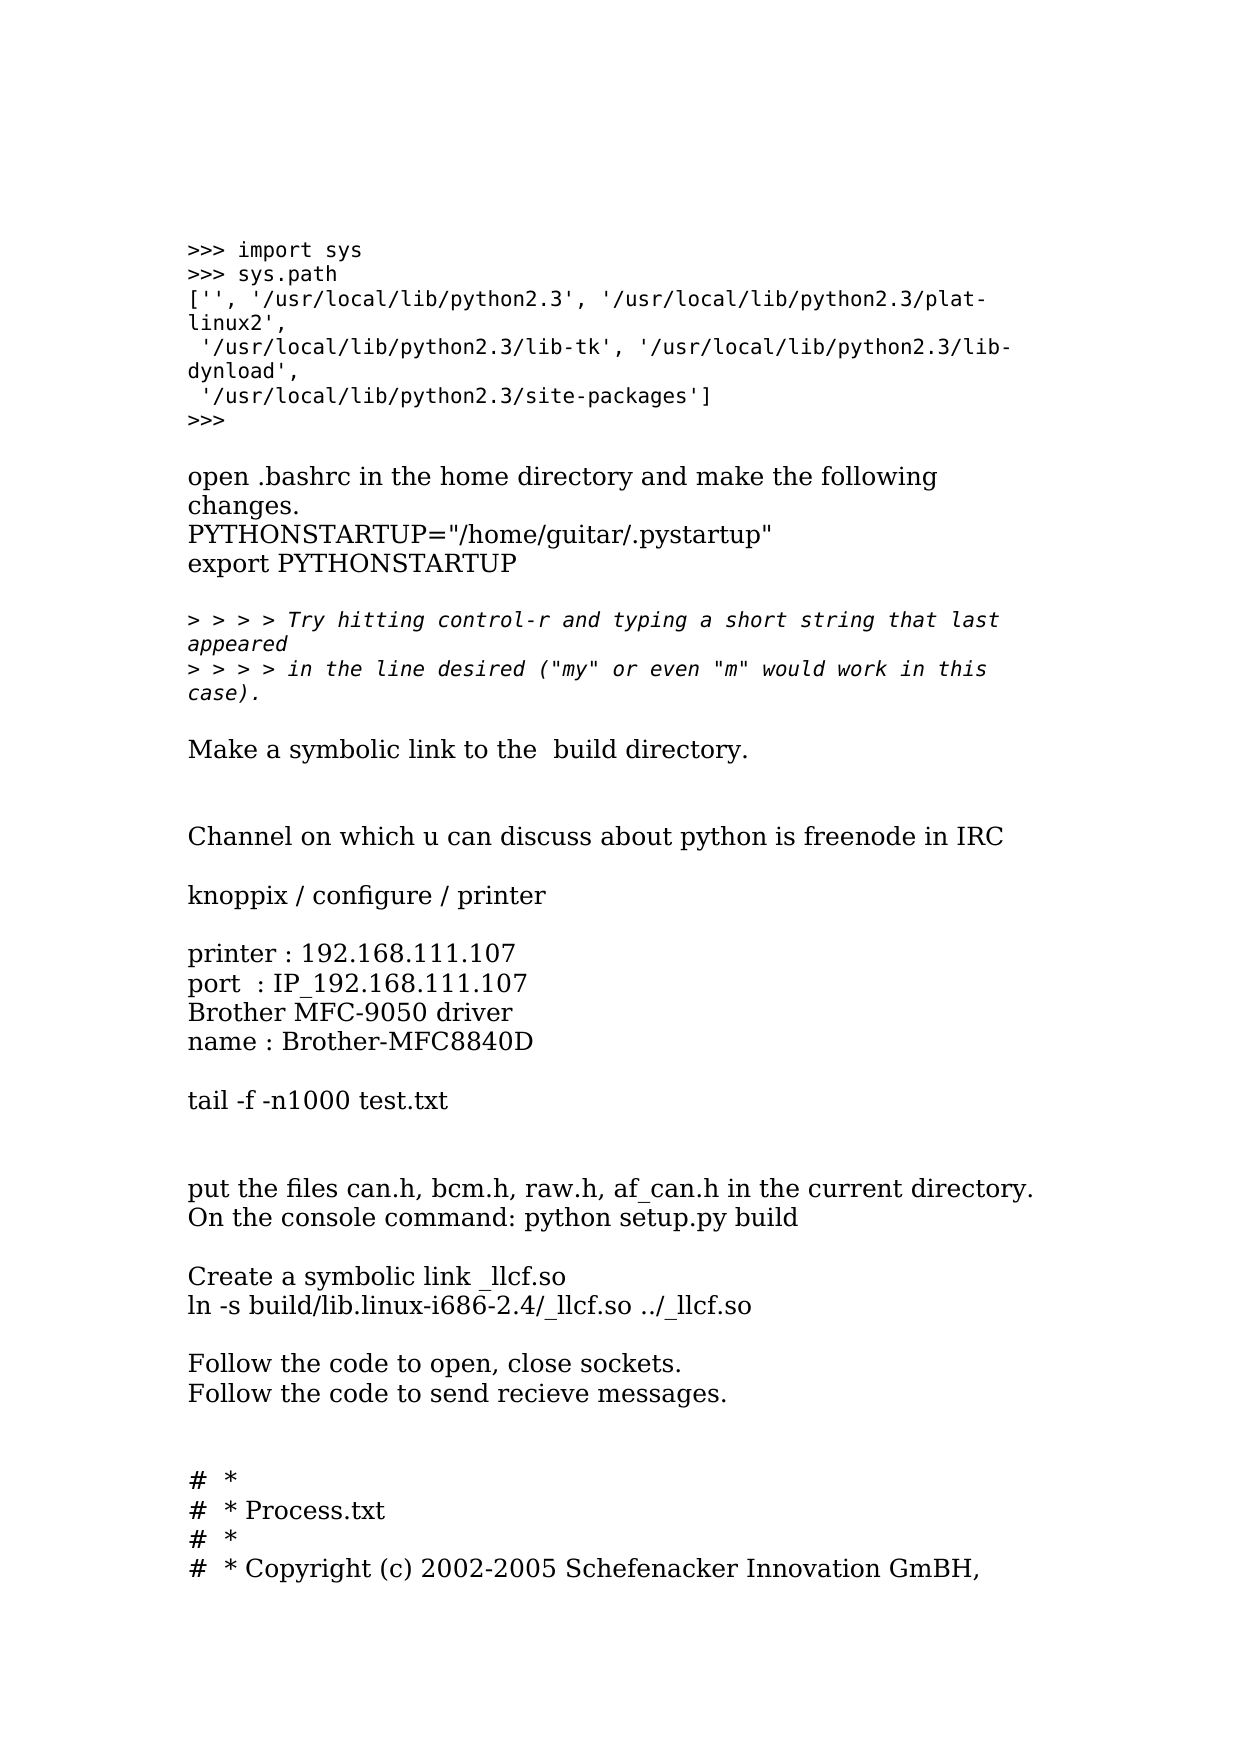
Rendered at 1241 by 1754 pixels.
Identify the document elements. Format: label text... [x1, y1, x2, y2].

text Create a symbolic link _llcf.so [187, 1262, 1053, 1291]
text '/usr/local/lib/python2.3/lib-tk', '/usr/local/lib/python2.3/lib-dynload', [187, 335, 1053, 384]
text port : IP_192.168.111.107 [187, 969, 1053, 998]
text # * # * Process.txt # * # * Copyright (c) 2002-2005 Schefenacker Innovation GmBH, [187, 1467, 1053, 1584]
text > > > > Try hitting control-r and typing a short string that last appeared [187, 608, 1053, 657]
text tail -f -n1000 test.txt [187, 1086, 1053, 1115]
text Make a symbolic link to the build directory. [187, 735, 1053, 764]
text Follow the code to send recieve messages. [187, 1379, 1053, 1408]
text '/usr/local/lib/python2.3/site-packages'] [187, 384, 1053, 408]
text Channel on which u can discuss about python is freenode in IRC [187, 823, 1053, 852]
text On the console command: python setup.py build [187, 1203, 1053, 1232]
text > > > > in the line desired ("my" or even "m" would work in this case). [187, 657, 1053, 705]
text printer : 192.168.111.107 [187, 940, 1053, 969]
text >>> sys.path [187, 262, 1053, 287]
text Brother MFC-9050 driver [187, 998, 1053, 1027]
text name : Brother-MFC8840D [187, 1027, 1053, 1057]
text PYTHONSTARTUP="/home/guitar/.pystartup" [187, 520, 1053, 550]
text export PYTHONSTARTUP [187, 550, 1053, 579]
text open .bashrc in the home directory and make the following changes. [187, 462, 1053, 520]
text ln -s build/lib.linux-i686-2.4/_llcf.so ../_llcf.so [187, 1291, 1053, 1320]
text >>> [187, 408, 1053, 432]
text put the files can.h, bcm.h, raw.h, af_can.h in the current directory. [187, 1174, 1053, 1203]
text knoppix / configure / printer [187, 881, 1053, 910]
text ['', '/usr/local/lib/python2.3', '/usr/local/lib/python2.3/plat-linux2', [187, 287, 1053, 335]
text Follow the code to open, close sockets. [187, 1349, 1053, 1379]
text >>> import sys [187, 238, 1053, 262]
